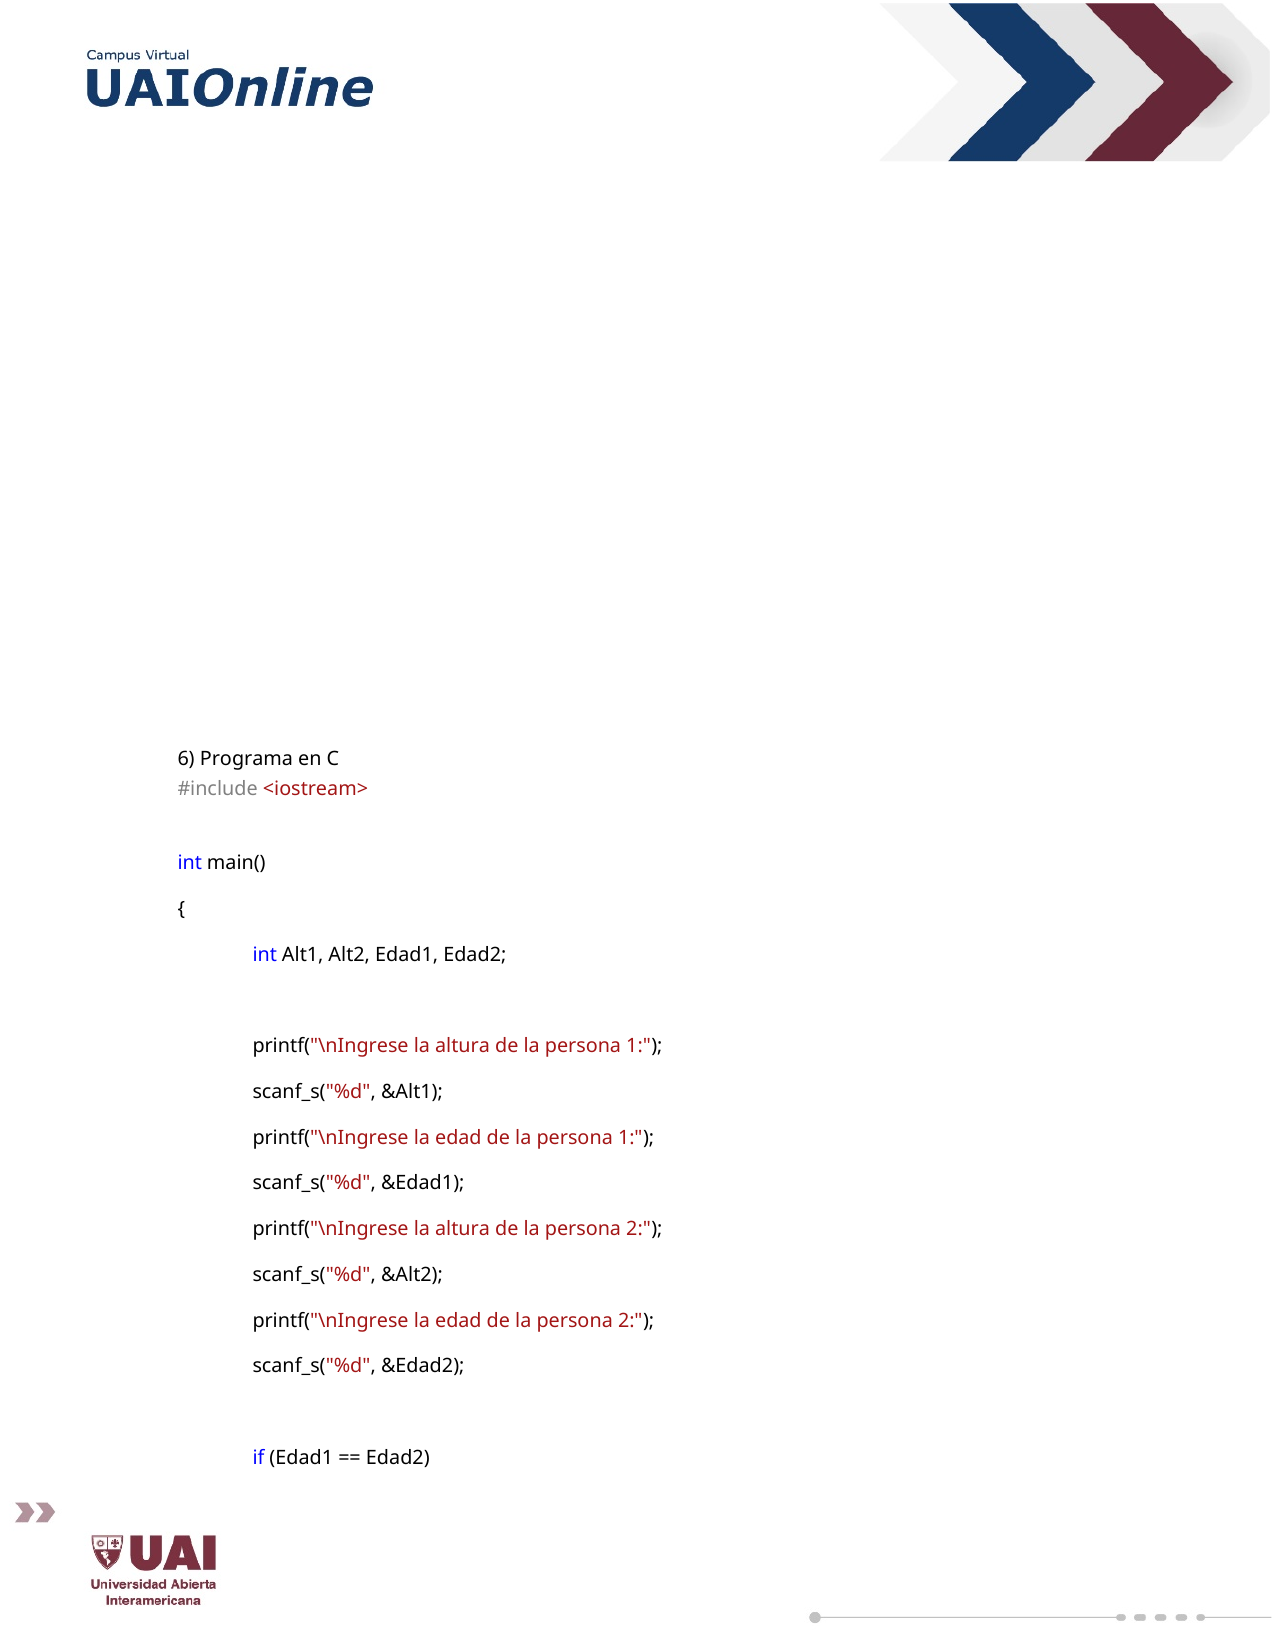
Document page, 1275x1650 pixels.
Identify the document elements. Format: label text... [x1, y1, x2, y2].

text scanf_s("%d", &Alt2); [177, 1260, 1098, 1287]
text #include <iostream> [177, 774, 1098, 801]
picture [0, 1485, 1272, 1643]
picture [0, 3, 1270, 162]
text { [177, 894, 1098, 921]
text int Alt1, Alt2, Edad1, Edad2; [177, 940, 1098, 967]
text scanf_s("%d", &Edad2); [177, 1352, 1098, 1378]
text printf("\nIngrese la altura de la persona 2:"); [177, 1214, 1098, 1241]
text 6) Programa en C [177, 745, 1098, 772]
text int main() [177, 848, 1098, 876]
text printf("\nIngrese la edad de la persona 2:"); [177, 1306, 1098, 1333]
text printf("\nIngrese la edad de la persona 1:"); [177, 1123, 1098, 1150]
text printf("\nIngrese la altura de la persona 1:"); [177, 1031, 1098, 1058]
text scanf_s("%d", &Alt1); [177, 1077, 1098, 1104]
text if (Edad1 == Edad2) [177, 1443, 1098, 1470]
text scanf_s("%d", &Edad1); [177, 1169, 1098, 1196]
